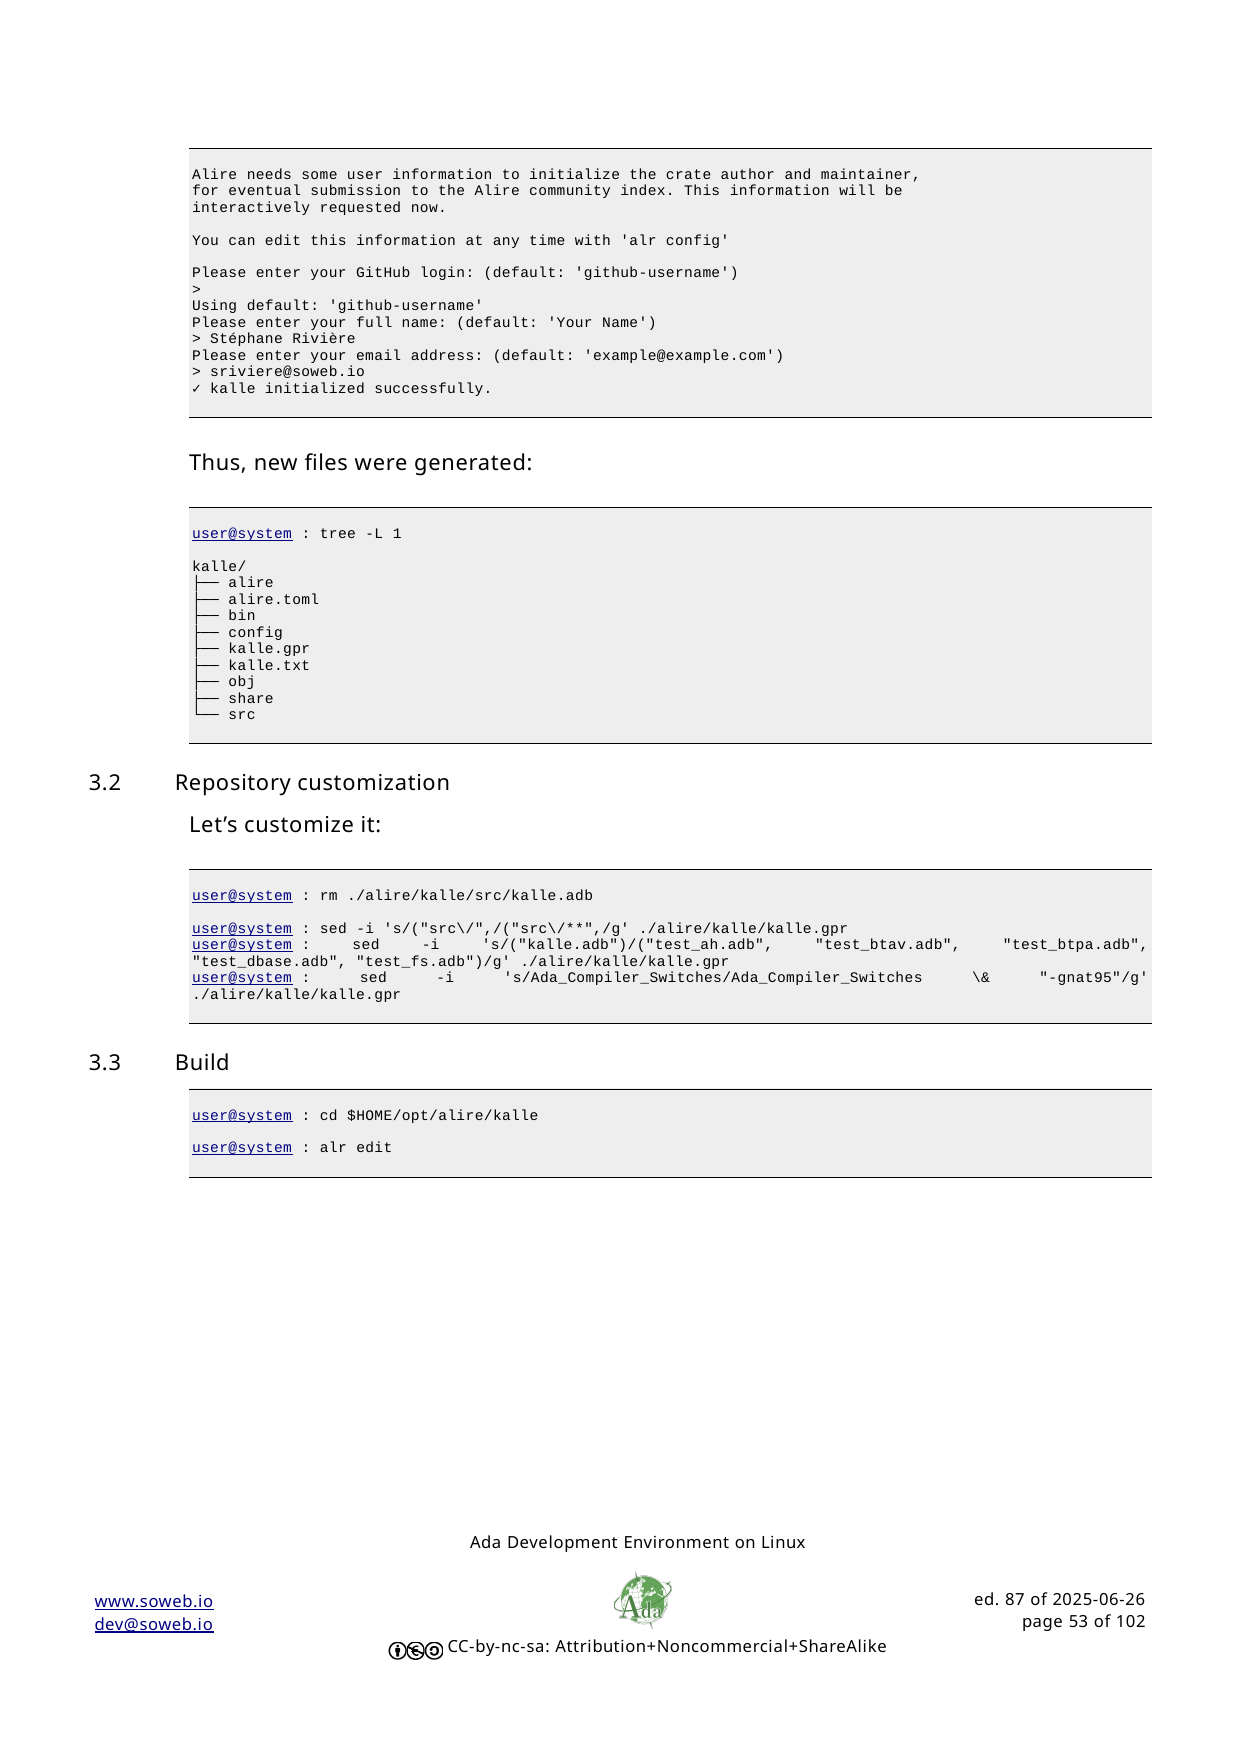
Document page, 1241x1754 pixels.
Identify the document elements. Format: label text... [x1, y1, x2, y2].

list user@system : tree -L 1 [189, 508, 1152, 556]
list ├── kalle.gpr [197, 639, 1152, 655]
list Please enter your email address: (default: 'example@example.com') [189, 345, 1152, 362]
text Let’s customize it: [189, 809, 1152, 839]
list ├── bin [197, 606, 1152, 622]
subtitle Repository customization [88, 767, 1152, 797]
list Please enter your GitHub login: (default: 'github-username') [189, 263, 1152, 279]
list ├── obj [197, 672, 1152, 688]
subtitle Build [88, 1047, 1152, 1077]
list kalle/ [189, 556, 1152, 573]
list interactively requested now. [189, 197, 1152, 213]
list for eventual submission to the Alire community index. This information will be [189, 181, 1152, 197]
list > Stéphane Rivière [189, 329, 1152, 345]
list └── src [189, 704, 1152, 743]
list ├── alire [189, 573, 1152, 589]
list Using default: 'github-username' [189, 296, 1152, 312]
list ├── alire.toml [189, 589, 1152, 606]
list user@system : cd $HOME/opt/alire/kalle user@system : alr edit [189, 1090, 1152, 1177]
list > [189, 279, 1152, 296]
list ├── config [189, 622, 1152, 639]
list Alire needs some user information to initialize the crate author and maintainer, [189, 149, 1152, 181]
picture [613, 1571, 672, 1630]
list ✓ kalle initialized successfully. [189, 378, 1152, 417]
picture [388, 1642, 443, 1660]
list user@system : rm ./alire/kalle/src/kalle.adb user@system : sed -i 's/("src\/",/("src\/**",/g' ./alire/kalle/kalle.gpr user@system : sed -i 's/("kalle.adb")/("test_ah.adb", "test_btav.adb", "test_btpa.adb", "test_dbase.adb", "test_fs.adb")/g' ./alire/kalle/kalle.gpr user@system : sed -i 's/Ada_Compiler_Switches/Ada_Compiler_Switches \& "-gnat95"/g' ./alire/kalle/kalle.gpr [189, 870, 1152, 1023]
text Thus, new files were generated: [189, 447, 1152, 477]
list You can edit this information at any time with 'alr config' [189, 230, 1152, 246]
list ├── kalle.txt [189, 655, 1152, 672]
list Please enter your full name: (default: 'Your Name') [189, 312, 1152, 329]
list ├── share [189, 688, 1152, 704]
list > sriviere@soweb.io [189, 362, 1152, 378]
